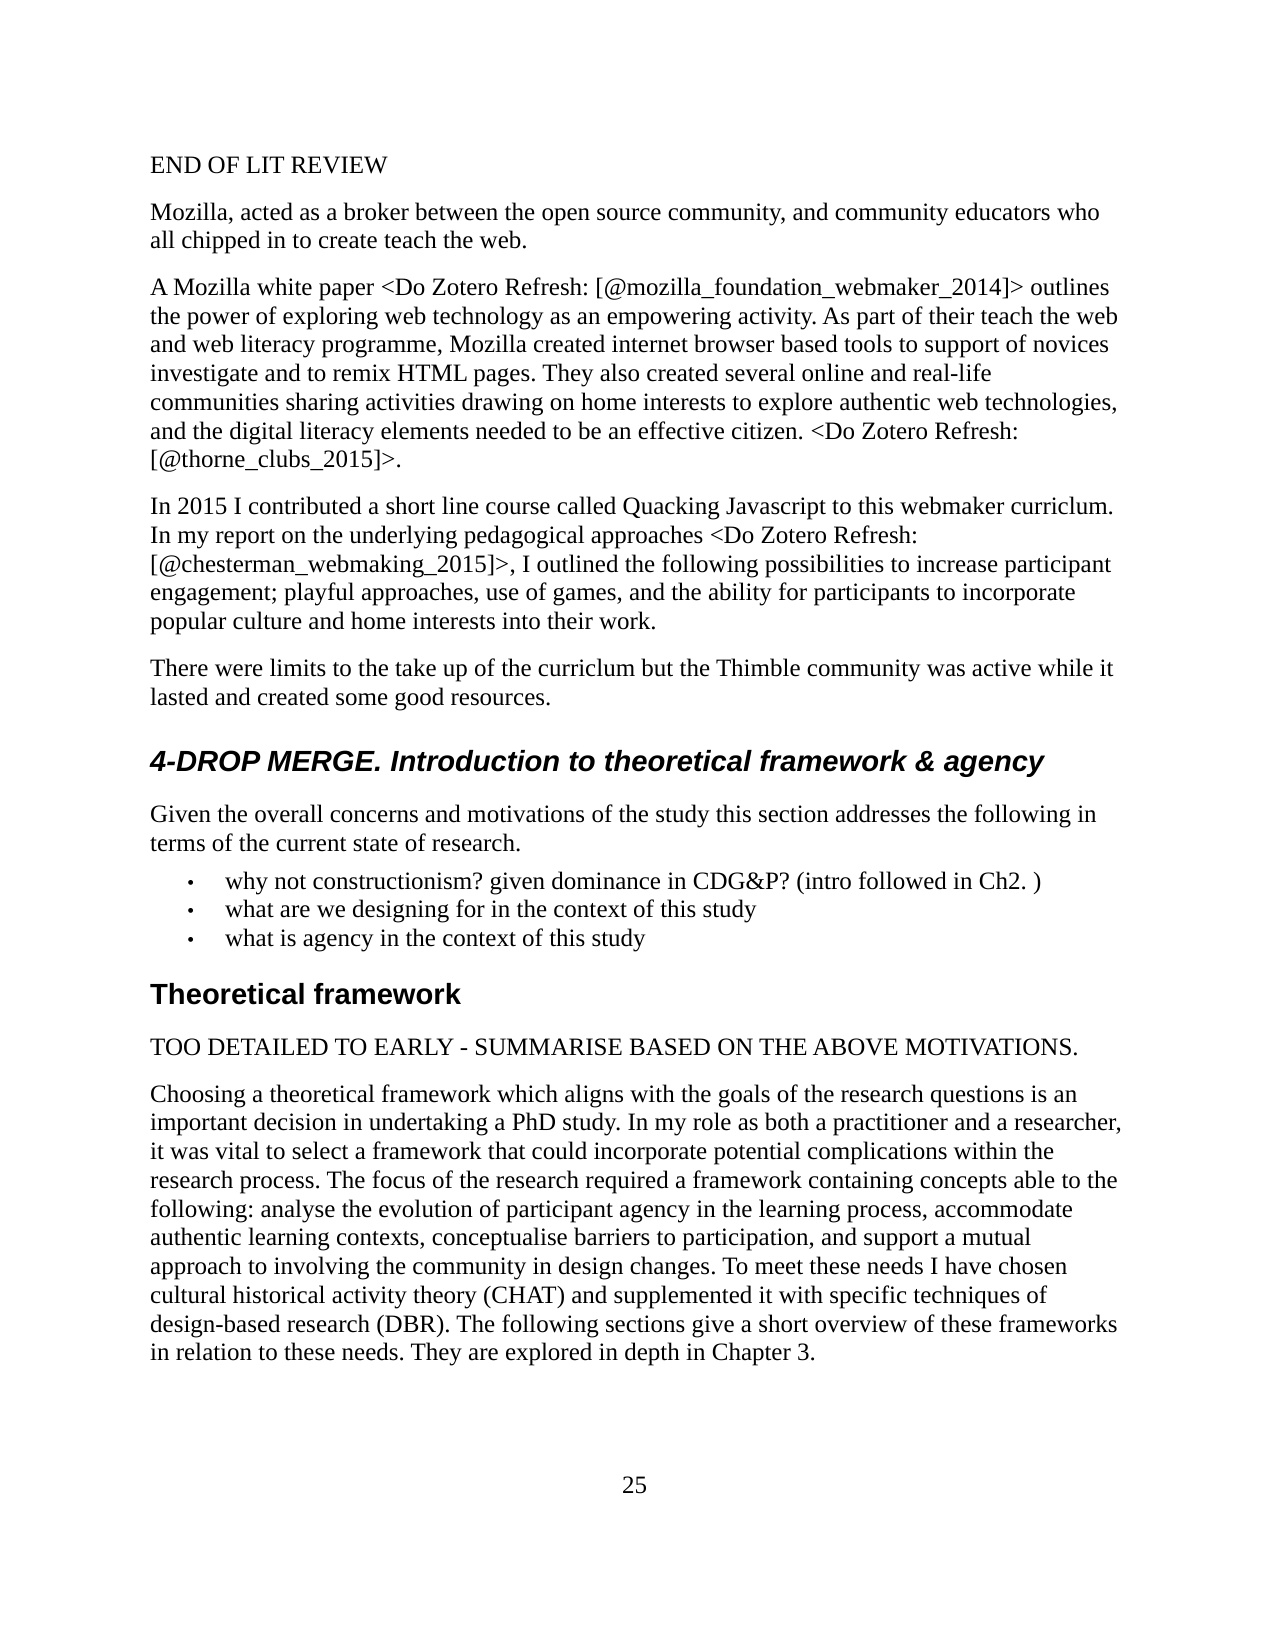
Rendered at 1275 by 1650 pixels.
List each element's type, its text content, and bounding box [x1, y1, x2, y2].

text TOO DETAILED TO EARLY - SUMMARISE BASED ON THE ABOVE MOTIVATIONS. [150, 1032, 1125, 1061]
text END OF LIT REVIEW [150, 150, 1125, 179]
text Given the overall concerns and motivations of the study this section addresses the following in terms of the current state of research. [150, 799, 1125, 857]
text Choosing a theoretical framework which aligns with the goals of the research questions is an important decision in undertaking a PhD study. In my role as both a practitioner and a researcher, it was vital to select a framework that could incorporate potential complications within the research process. The focus of the research required a framework containing concepts able to the following: analyse the evolution of participant agency in the learning process, accommodate authentic learning contexts, conceptualise barriers to participation, and support a mutual approach to involving the community in design changes. To meet these needs I have chosen cultural historical activity theory (CHAT) and supplemented it with specific techniques of design-based research (DBR). The following sections give a short overview of these frameworks in relation to these needs. They are explored in depth in Chapter 3. [150, 1079, 1125, 1366]
list what is agency in the context of this study [187, 923, 1125, 952]
text A Mozilla white paper <Do Zotero Refresh: [@mozilla_foundation_webmaker_2014]> outlines the power of exploring web technology as an empowering activity. As part of their teach the web and web literacy programme, Mozilla created internet browser based tools to support of novices investigate and to remix HTML pages. They also created several online and real-life communities sharing activities drawing on home interests to explore authentic web technologies, and the digital literacy elements needed to be an effective citizen. <Do Zotero Refresh: [@thorne_clubs_2015]>. [150, 272, 1125, 473]
list what are we designing for in the context of this study [187, 894, 1125, 923]
list why not constructionism? given dominance in CDG&P? (intro followed in Ch2. ) [187, 866, 1125, 894]
text There were limits to the take up of the curriclum but the Thimble community was active while it lasted and created some good resources. [150, 653, 1125, 710]
subtitle 4-DROP MERGE. Introduction to theoretical framework & agency [150, 744, 1125, 778]
text In 2015 I contributed a short line course called Quacking Javascript to this webmaker curriclum. In my report on the underlying pedagogical approaches <Do Zotero Refresh: [@chesterman_webmaking_2015]>, I outlined the following possibilities to increase participant engagement; playful approaches, use of games, and the ability for participants to incorporate popular culture and home interests into their work. [150, 491, 1125, 635]
subtitle Theoretical framework [150, 977, 1125, 1011]
text Mozilla, acted as a broker between the open source community, and community educators who all chipped in to create teach the web. [150, 197, 1125, 254]
